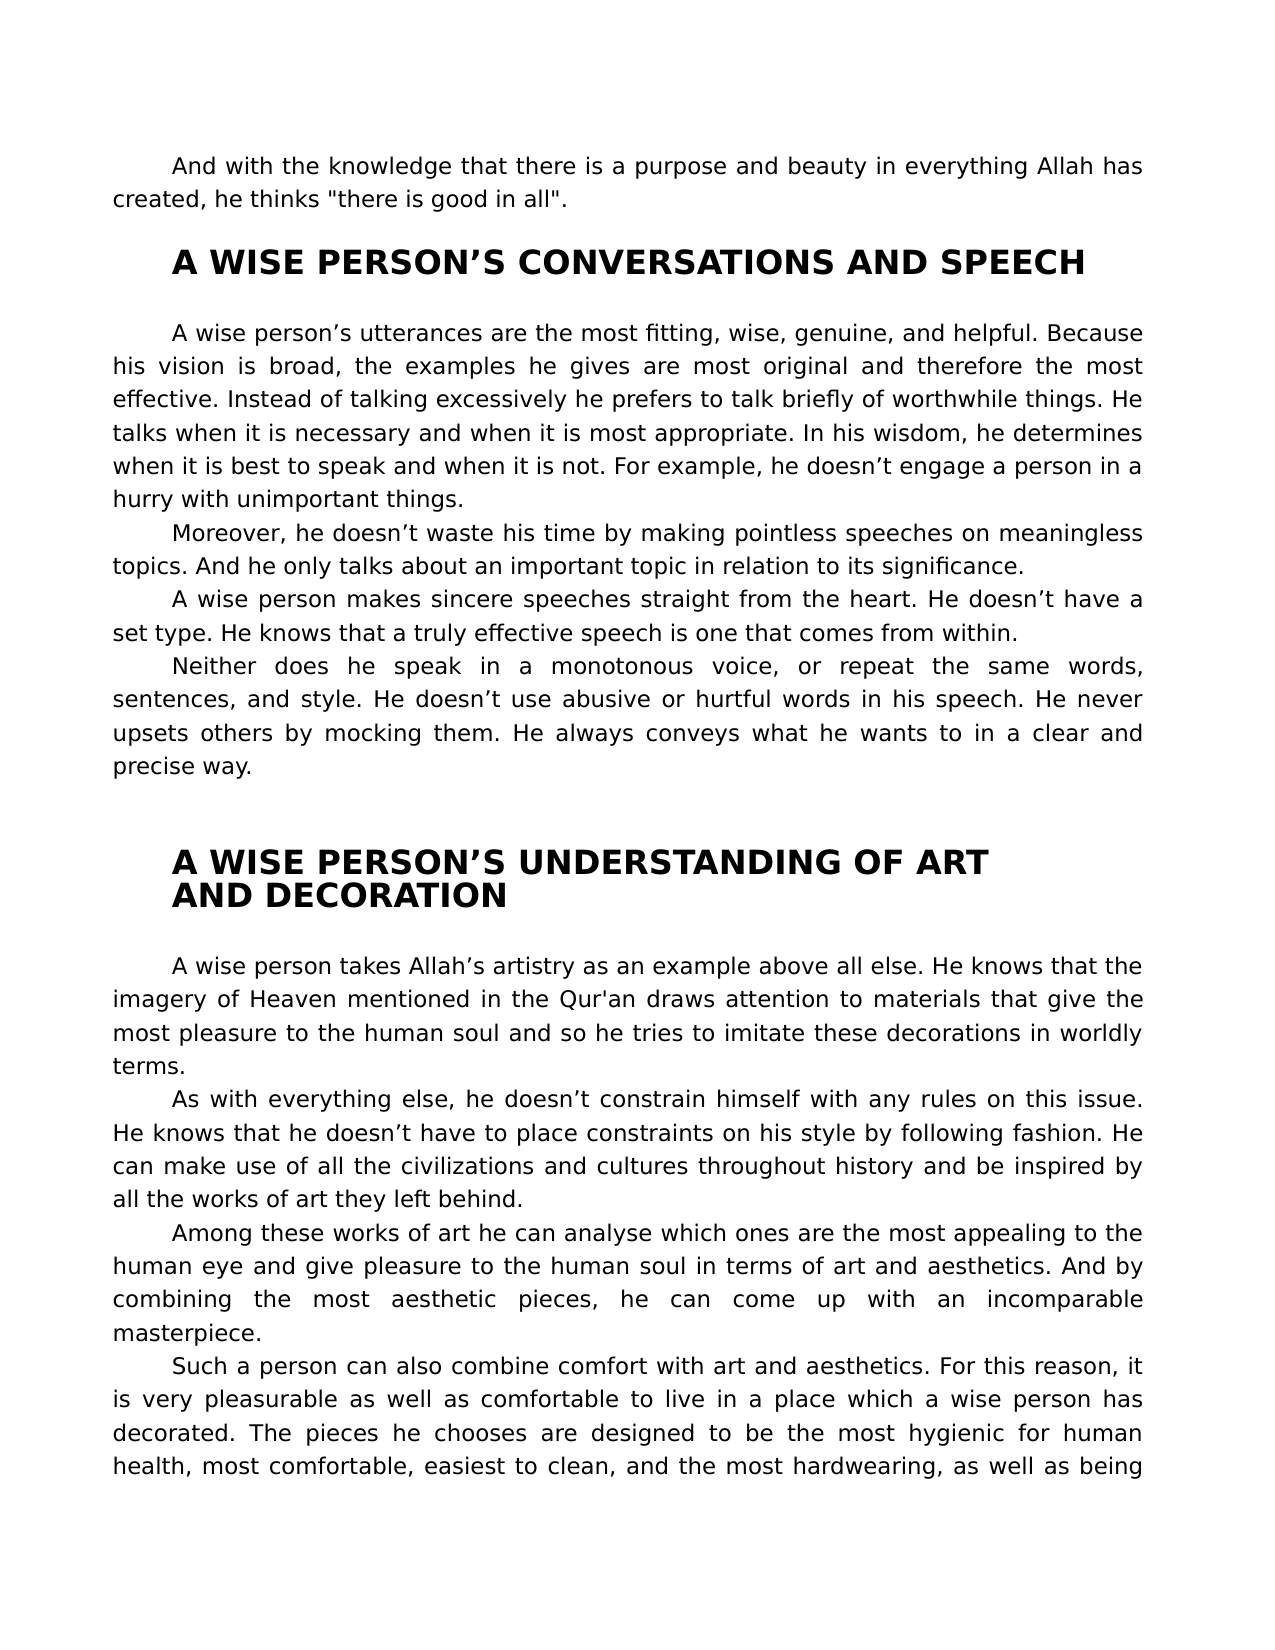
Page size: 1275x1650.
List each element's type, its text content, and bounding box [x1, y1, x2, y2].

text A wise person makes sincere speeches straight from the heart. He doesn’t have a set type. He knows that a truly effective speech is one that comes from within. [112, 581, 1145, 648]
text AND DECORATION [112, 881, 1145, 914]
text A wise person’s utterances are the most fitting, wise, genuine, and helpful. Because his vision is broad, the examples he gives are most original and therefore the most effective. Instead of talking excessively he prefers to talk briefly of worthwhile things. He talks when it is necessary and when it is most appropriate. In his wisdom, he determines when it is best to speak and when it is not. For example, he doesn’t engage a person in a hurry with unimportant things. [112, 314, 1145, 514]
text A WISE PERSON’S CONVERSATIONS AND SPEECH [112, 248, 1145, 281]
text Moreover, he doesn’t waste his time by making pointless speeches on meaningless topics. And he only talks about an important topic in relation to its significance. [112, 514, 1145, 581]
text A WISE PERSON’S UNDERSTANDING OF ART [112, 848, 1145, 881]
text Neither does he speak in a monotonous voice, or repeat the same words, sentences, and style. He doesn’t use abusive or hurtful words in his speech. He never upsets others by mocking them. He always conveys what he wants to in a clear and precise way. [112, 648, 1145, 781]
text A wise person takes Allah’s artistry as an example above all else. He knows that the imagery of Heaven mentioned in the Qur'an draws attention to materials that give the most pleasure to the human soul and so he tries to imitate these decorations in worldly terms. [112, 948, 1145, 1081]
text And with the knowledge that there is a purpose and beauty in everything Allah has created, he thinks "there is good in all". [112, 148, 1145, 214]
text Among these works of art he can analyse which ones are the most appealing to the human eye and give pleasure to the human soul in terms of art and aesthetics. And by combining the most aesthetic pieces, he can come up with an incomparable masterpiece. [112, 1214, 1145, 1348]
text As with everything else, he doesn’t constrain himself with any rules on this issue. He knows that he doesn’t have to place constraints on his style by following fashion. He can make use of all the civilizations and cultures throughout history and be inspired by all the works of art they left behind. [112, 1081, 1145, 1214]
text Such a person can also combine comfort with art and aesthetics. For this reason, it is very pleasurable as well as comfortable to live in a place which a wise person has decorated. The pieces he chooses are designed to be the most hygienic for human health, most comfortable, easiest to clean, and the most hardwearing, as well as being [112, 1348, 1145, 1481]
